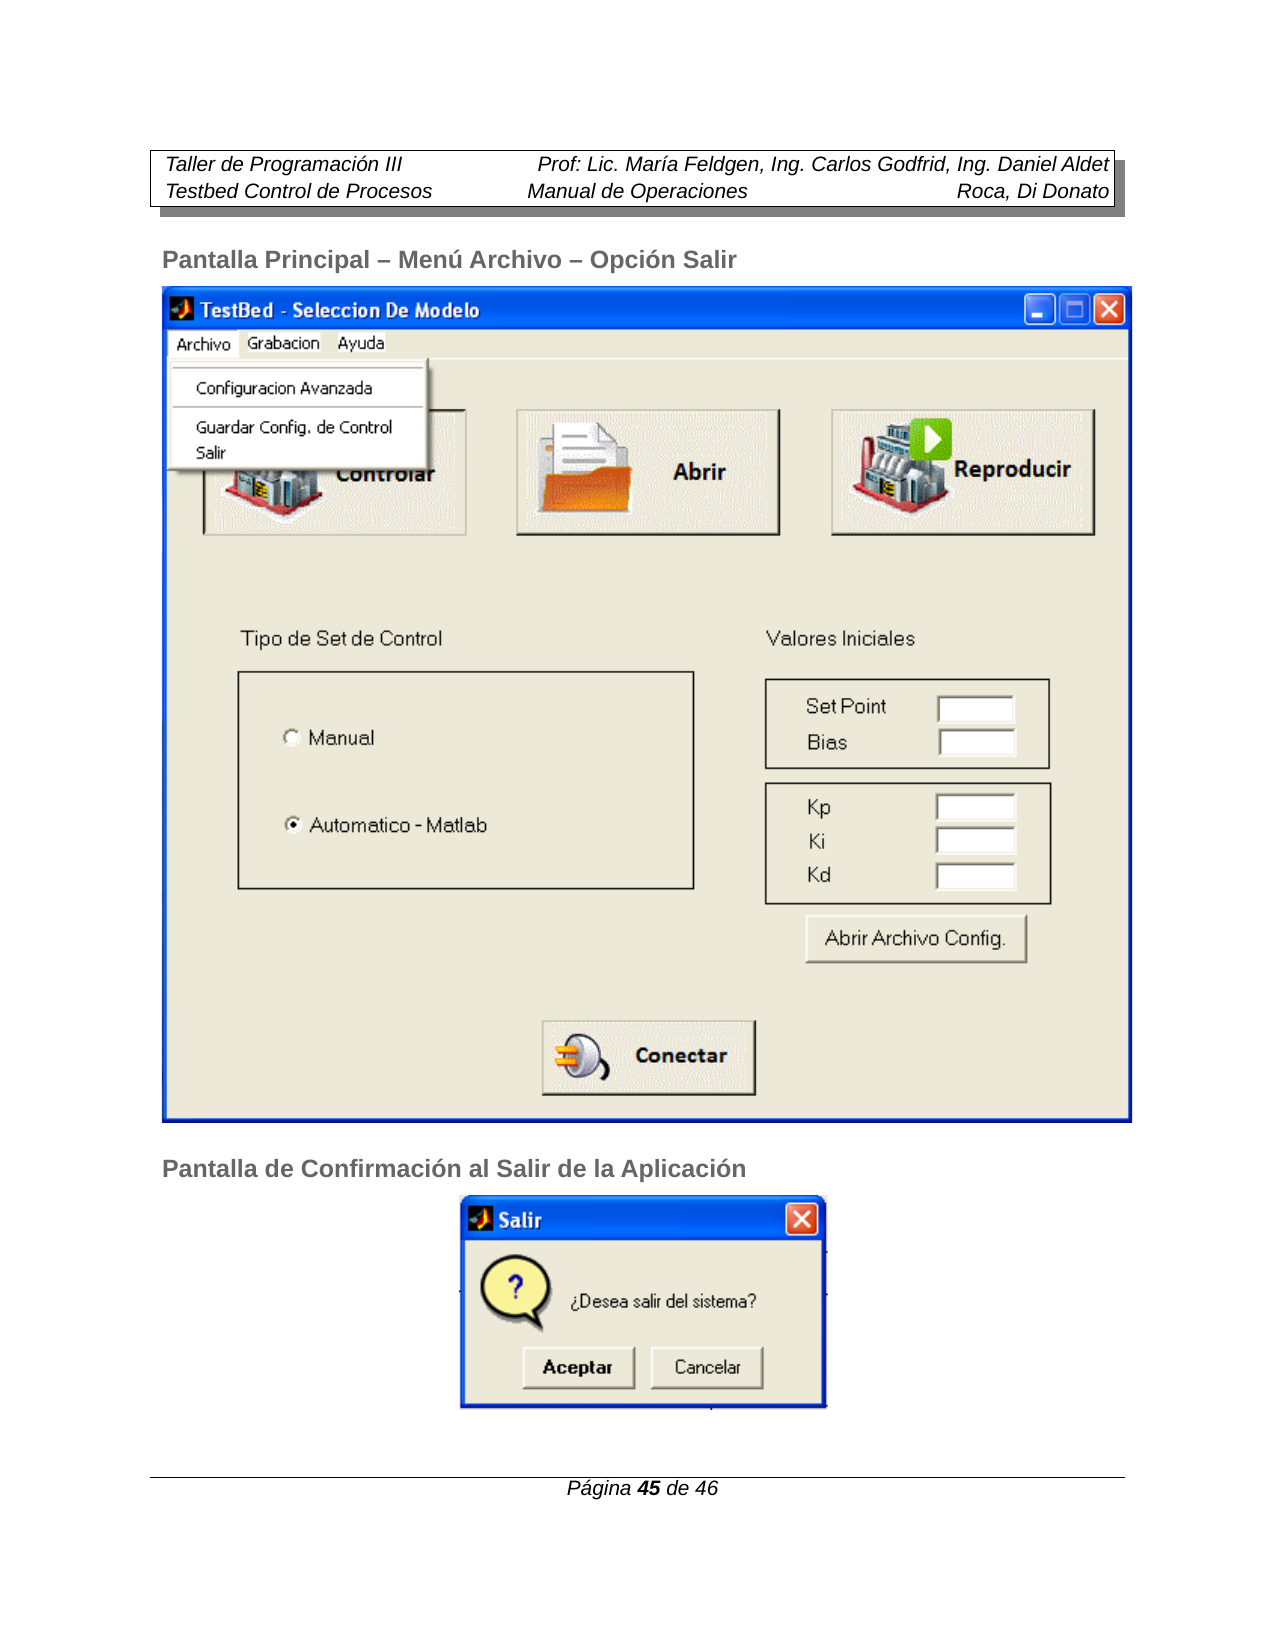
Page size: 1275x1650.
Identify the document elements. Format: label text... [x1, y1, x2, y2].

picture [161, 286, 1133, 1123]
subtitle Pantalla Principal – Menú Archivo – Opción Salir [150, 246, 1125, 274]
picture [459, 1195, 828, 1410]
subtitle Pantalla de Confirmación al Salir de la Aplicación [150, 1155, 1125, 1183]
